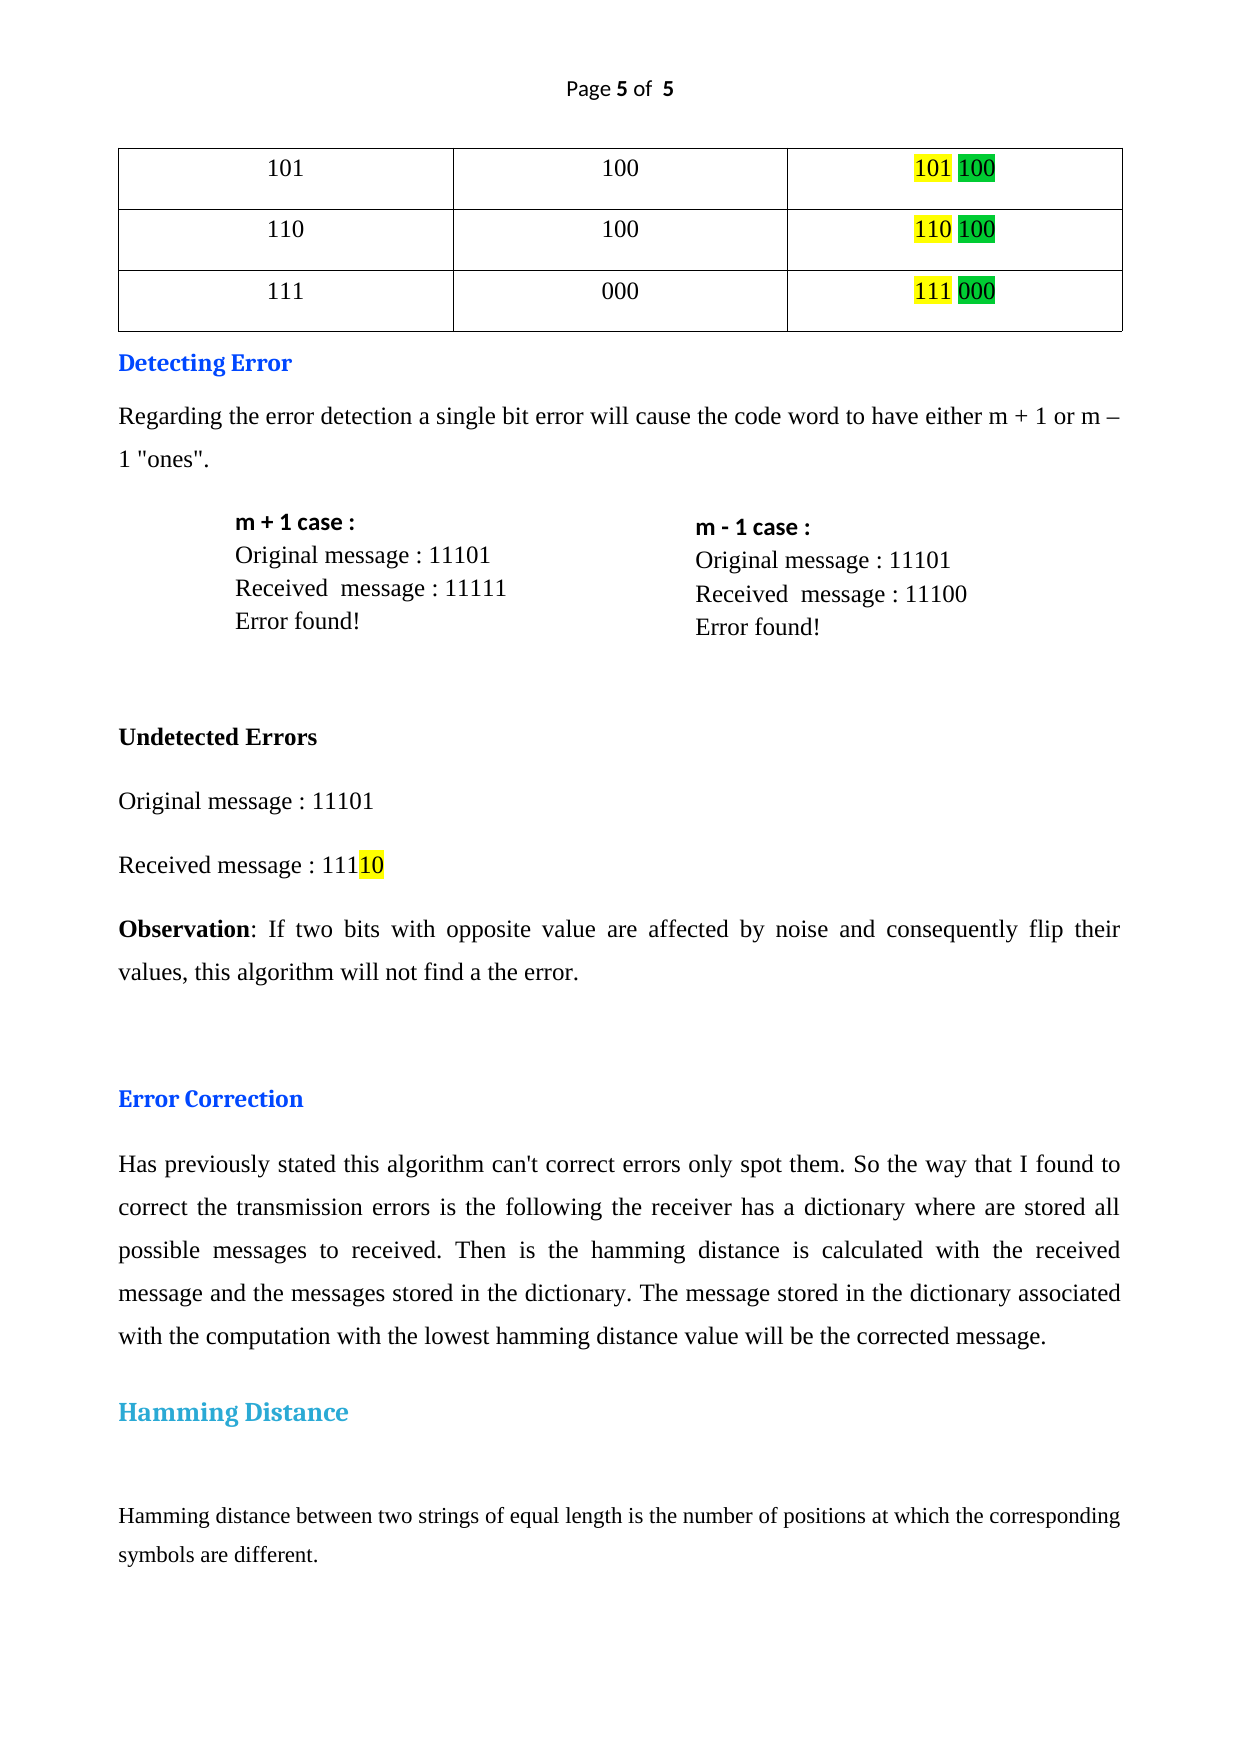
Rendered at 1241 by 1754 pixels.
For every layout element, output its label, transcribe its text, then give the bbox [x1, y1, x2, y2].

table_cell 110 [119, 210, 453, 270]
text Hamming distance between two strings of equal length is the number of positions at which the corresponding symbols are different. [118, 1502, 1122, 1568]
table_cell 101 100 [788, 149, 1122, 209]
text Original message : 11101 [118, 786, 1122, 815]
text Observation: If two bits with opposite value are affected by noise and consequently flip their values, this algorithm will not find a the error. [118, 914, 1122, 986]
table_cell 000 [454, 271, 787, 331]
text Undetected Errors [118, 722, 1122, 751]
text Error Correction [118, 1085, 1122, 1114]
table_cell 100 [454, 149, 787, 209]
table_cell 100 [454, 210, 787, 270]
subtitle Hamming Distance [118, 1397, 1122, 1428]
table_cell 110 100 [788, 210, 1122, 270]
text Regarding the error detection a single bit error will cause the code word to have either m + 1 or m – 1 "ones". [118, 401, 1122, 473]
text Has previously stated this algorithm can't correct errors only spot them. So the way that I found to correct the transmission errors is the following the receiver has a dictionary where are stored all possible messages to received. Then is the hamming distance is calculated with the received message and the messages stored in the dictionary. The message stored in the dictionary associated with the computation with the lowest hamming distance value will be the corrected message. [118, 1149, 1122, 1350]
text Received message : 11110 [118, 850, 1122, 879]
table_cell 111 [119, 271, 453, 331]
table_cell 101 [119, 149, 453, 209]
subtitle Detecting Error [118, 349, 1122, 378]
table_cell 111 000 [788, 271, 1122, 331]
